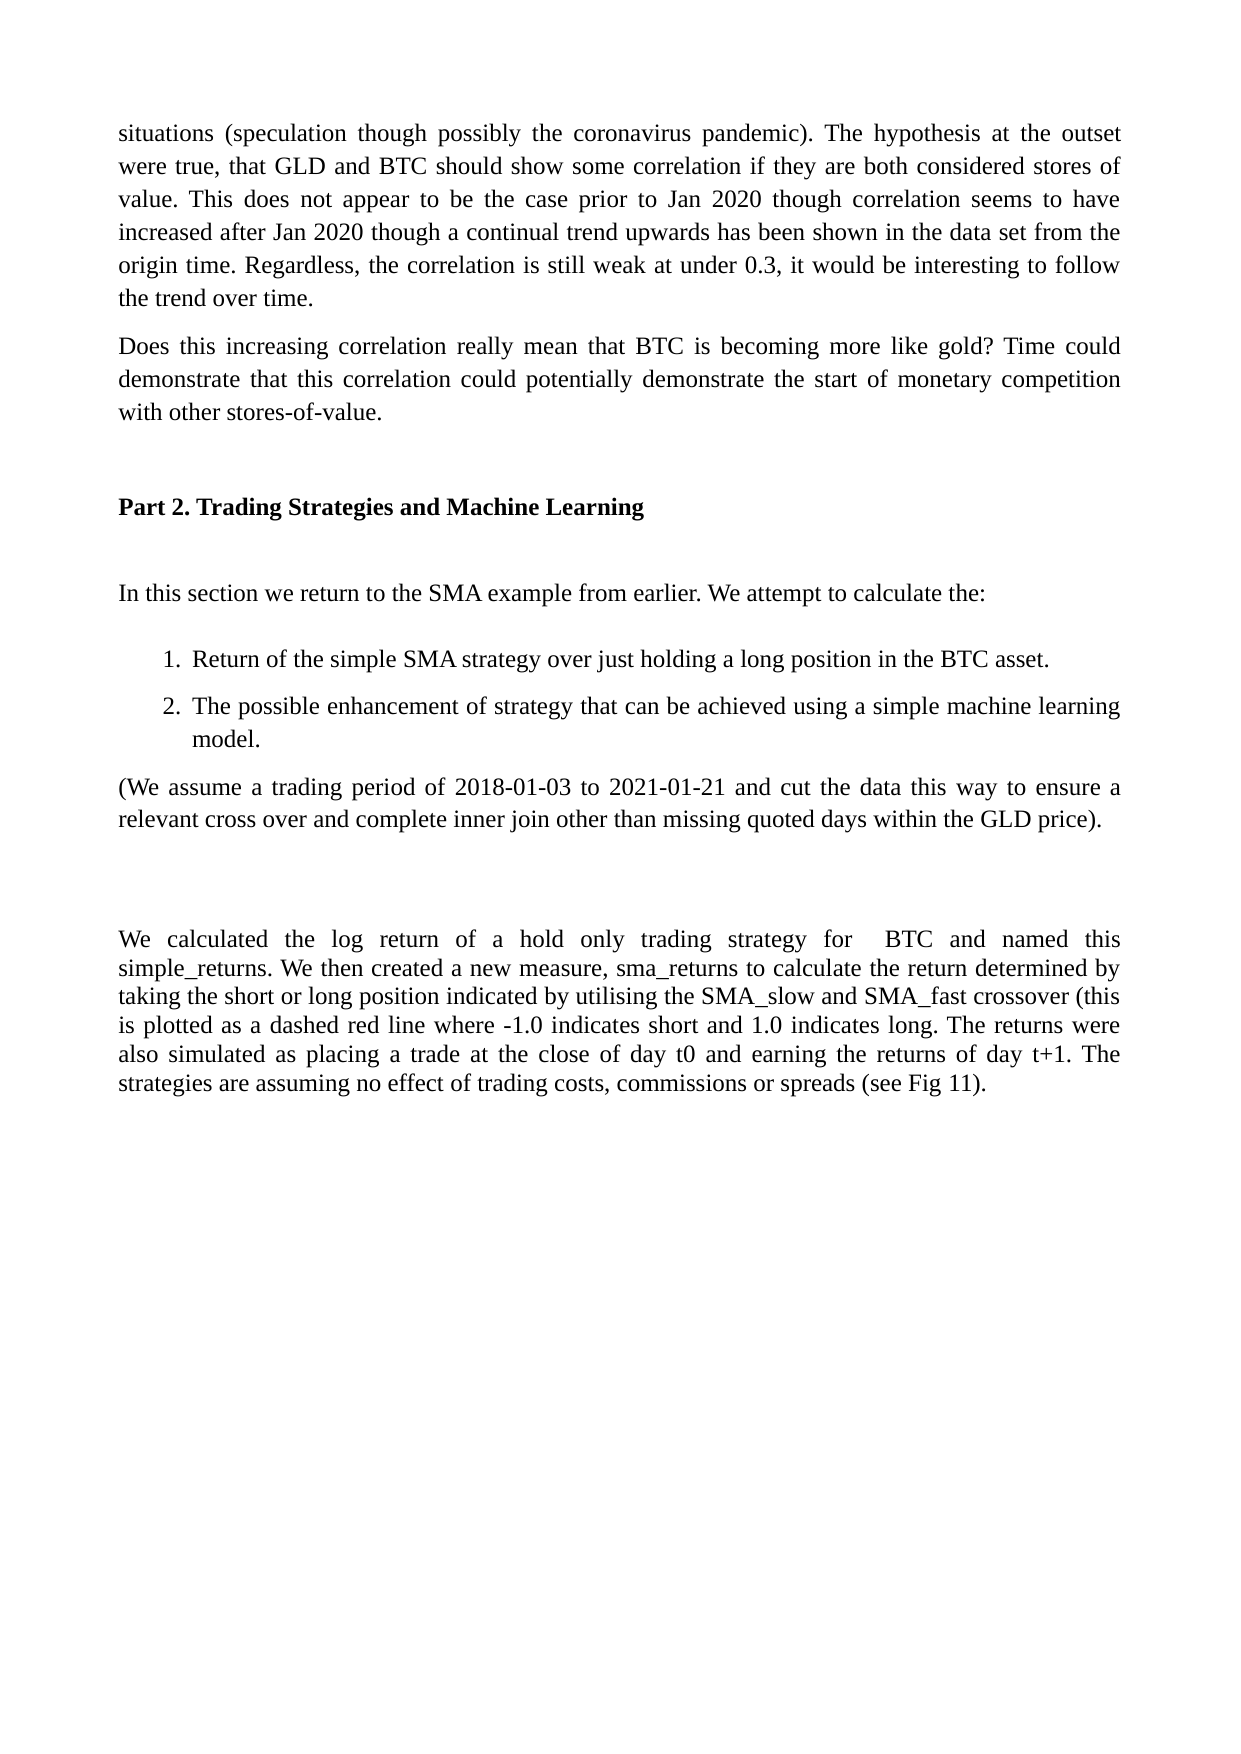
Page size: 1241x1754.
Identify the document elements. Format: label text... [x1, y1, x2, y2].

text situations (speculation though possibly the coronavirus pandemic). The hypothesis at the outset were true, that GLD and BTC should show some correlation if they are both considered stores of value. This does not appear to be the case prior to Jan 2020 though correlation seems to have increased after Jan 2020 though a continual trend upwards has been shown in the data set from the origin time. Regardless, the correlation is still weak at under 0.3, it would be interesting to follow the trend over time. [118, 118, 1122, 312]
text Does this increasing correlation really mean that BTC is becoming more like gold? Time could demonstrate that this correlation could potentially demonstrate the start of monetary competition with other stores-of-value. [118, 331, 1122, 426]
list Return of the simple SMA strategy over just holding a long position in the BTC asset. [162, 644, 1122, 673]
text In this section we return to the SMA example from earlier. We attempt to calculate the: [118, 578, 1122, 607]
subtitle Part 2. Trading Strategies and Machine Learning [118, 492, 1122, 521]
text We calculated the log return of a hold only trading strategy for BTC and named this simple_returns. We then created a new measure, sma_returns to calculate the return determined by taking the short or long position indicated by utilising the SMA_slow and SMA_fast crossover (this is plotted as a dashed red line where -1.0 indicates short and 1.0 indicates long. The returns were also simulated as placing a trade at the close of day t0 and earning the returns of day t+1. The strategies are assuming no effect of trading costs, commissions or spreads (see Fig 11). [118, 924, 1122, 1096]
text (We assume a trading period of 2018-01-03 to 2021-01-21 and cut the data this way to ensure a relevant cross over and complete inner join other than missing quoted days within the GLD price). [118, 772, 1122, 833]
list The possible enhancement of strategy that can be achieved using a simple machine learning model. [162, 691, 1122, 753]
